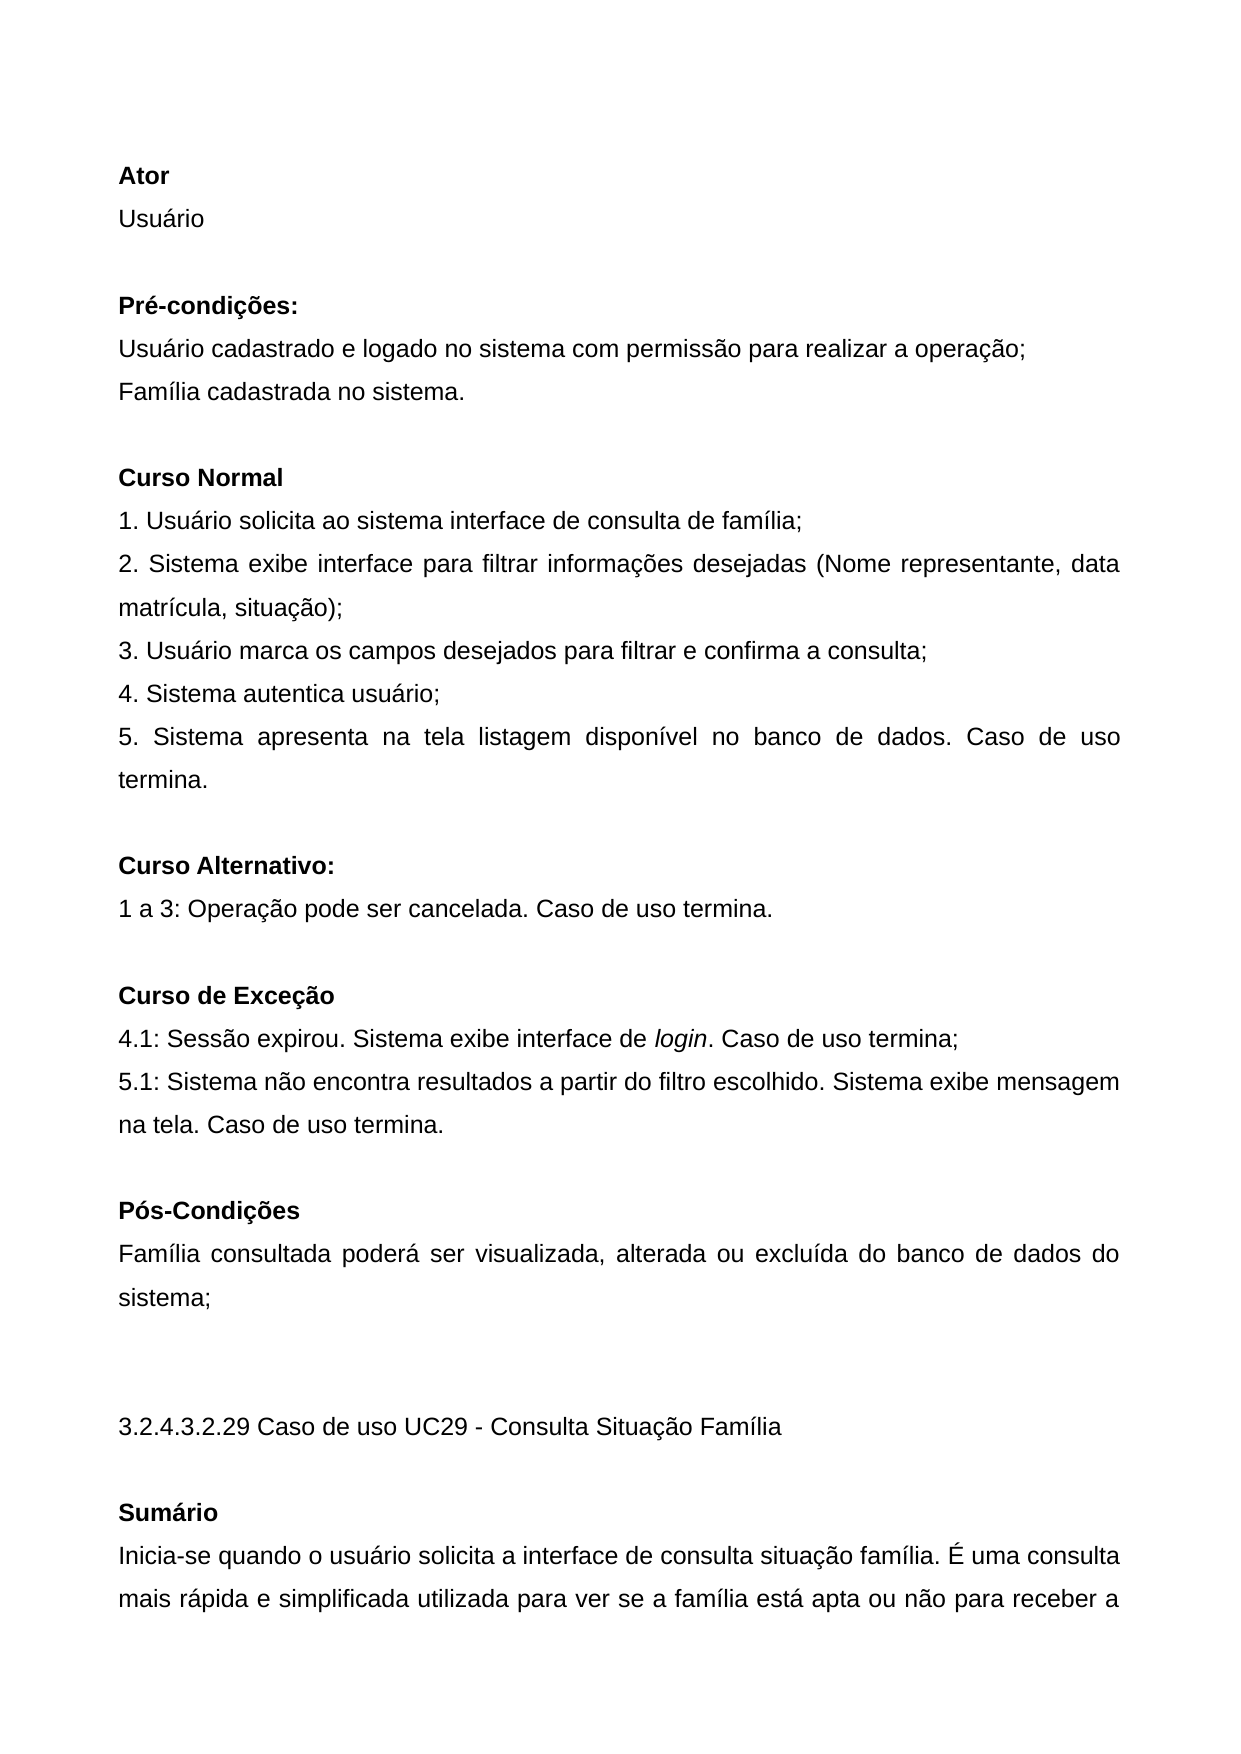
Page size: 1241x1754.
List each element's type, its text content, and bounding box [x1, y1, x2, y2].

text Família consultada poderá ser visualizada, alterada ou excluída do banco de dados do sistema; [118, 1239, 1122, 1311]
text Usuário [118, 204, 1122, 233]
text Usuário cadastrado e logado no sistema com permissão para realizar a operação; [118, 334, 1122, 362]
text Curso Normal [118, 463, 1122, 492]
text 4. Sistema autentica usuário; [118, 679, 1122, 707]
text 3.2.4.3.2.29 Caso de uso UC29 - Consulta Situação Família [118, 1412, 1122, 1441]
text Pré-condições: [118, 291, 1122, 319]
text Sumário [118, 1498, 1122, 1527]
text 5.1: Sistema não encontra resultados a partir do filtro escolhido. Sistema exibe mensagem na tela. Caso de uso termina. [118, 1067, 1122, 1139]
text 5. Sistema apresenta na tela listagem disponível no banco de dados. Caso de uso termina. [118, 722, 1122, 794]
text Inicia-se quando o usuário solicita a interface de consulta situação família. É uma consulta mais rápida e simplificada utilizada para ver se a família está apta ou não para receber a [118, 1541, 1122, 1613]
text Pós-Condições [118, 1196, 1122, 1225]
text 1 a 3: Operação pode ser cancelada. Caso de uso termina. [118, 894, 1122, 923]
text Ator [118, 161, 1122, 190]
text 1. Usuário solicita ao sistema interface de consulta de família; [118, 506, 1122, 535]
text Curso Alternativo: [118, 851, 1122, 880]
text Curso de Exceção [118, 981, 1122, 1009]
text 3. Usuário marca os campos desejados para filtrar e confirma a consulta; [118, 636, 1122, 664]
text 2. Sistema exibe interface para filtrar informações desejadas (Nome representante, data matrícula, situação); [118, 549, 1122, 621]
text Família cadastrada no sistema. [118, 377, 1122, 406]
text 4.1: Sessão expirou. Sistema exibe interface de login. Caso de uso termina; [118, 1024, 1122, 1052]
